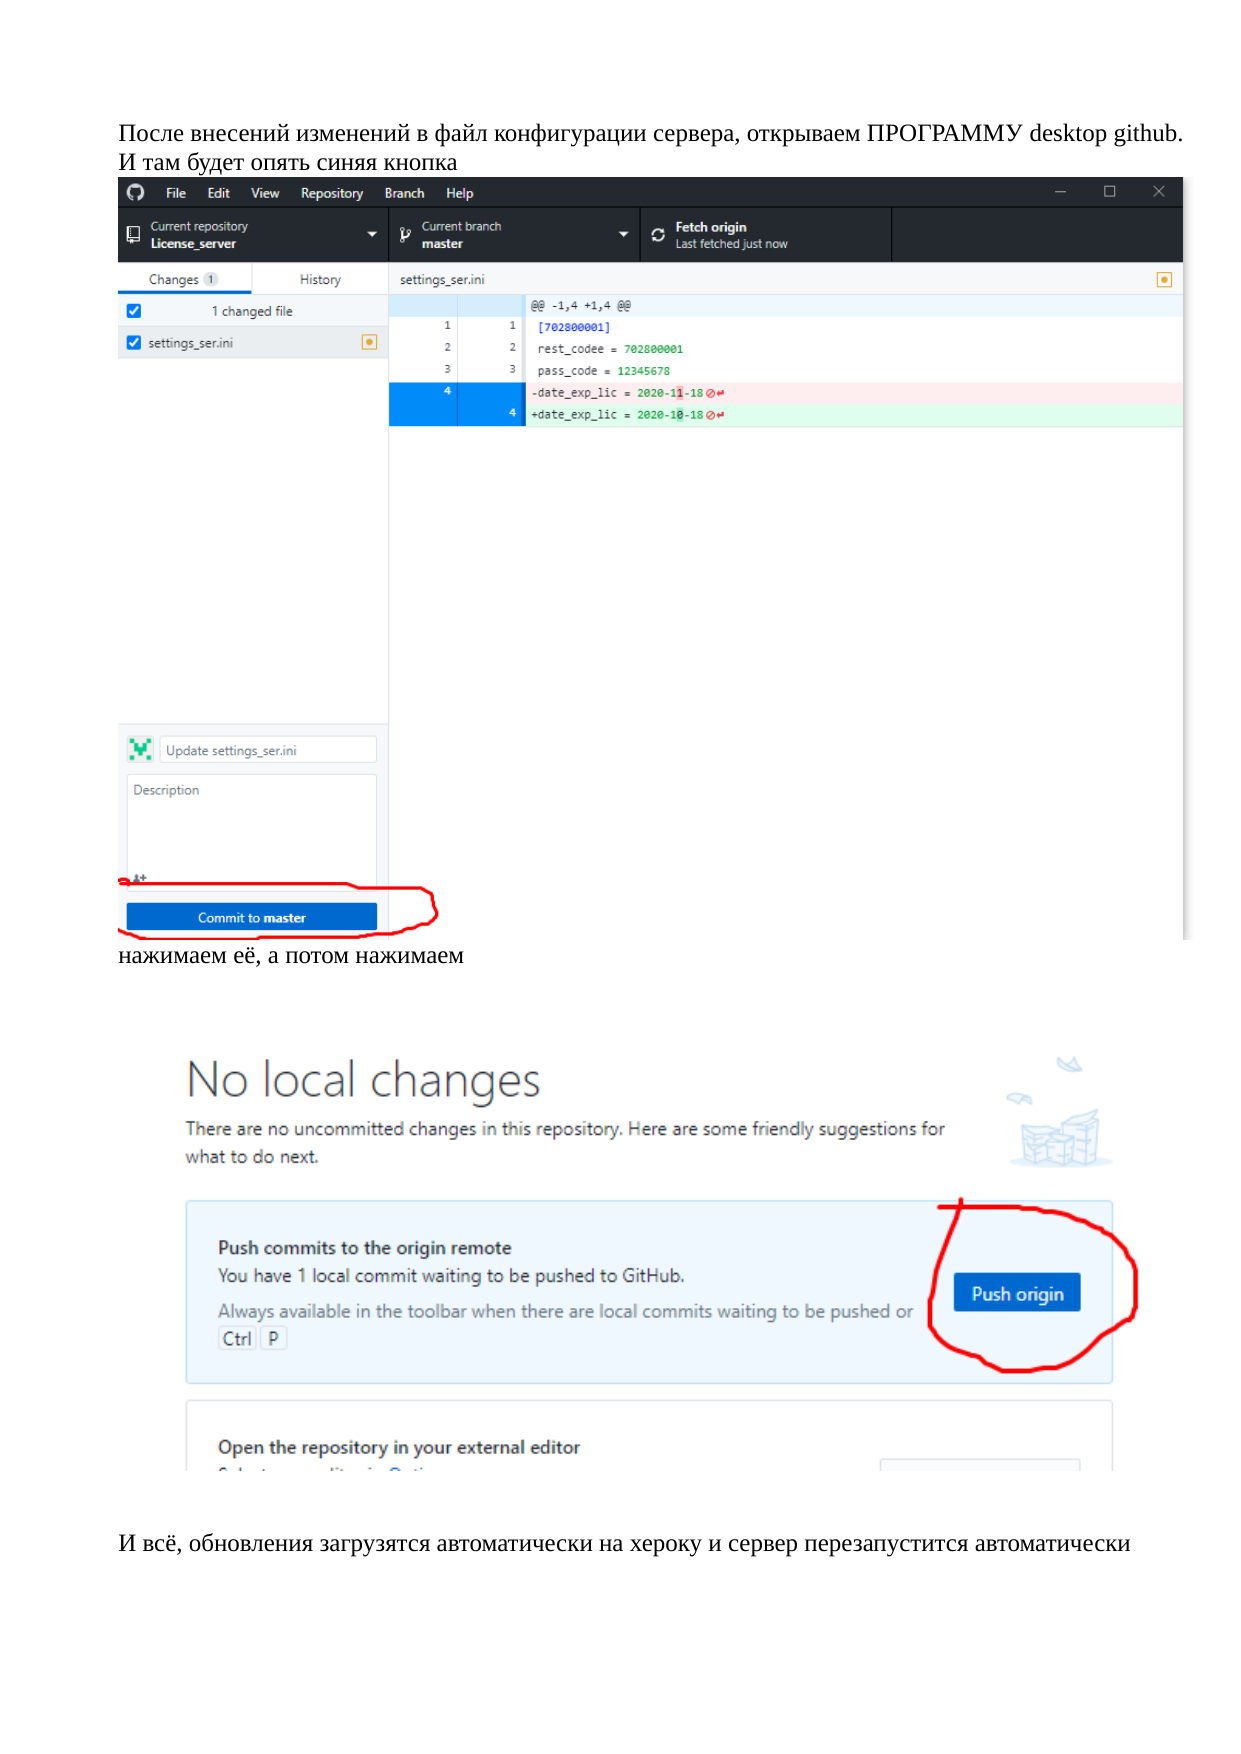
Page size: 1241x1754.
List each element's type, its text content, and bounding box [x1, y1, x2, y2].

text нажимаем её, а потом нажимаем [118, 940, 1193, 968]
text И всё, обновления загрузятся автоматически на хероку и сервер перезапустится автоматически [118, 1528, 1193, 1557]
text После внесений изменений в файл конфигурации сервера, открываем ПРОГРАММУ desktop github. И там будет опять синяя кнопка [118, 118, 1193, 177]
picture [107, 990, 1183, 1471]
picture [118, 177, 1194, 940]
